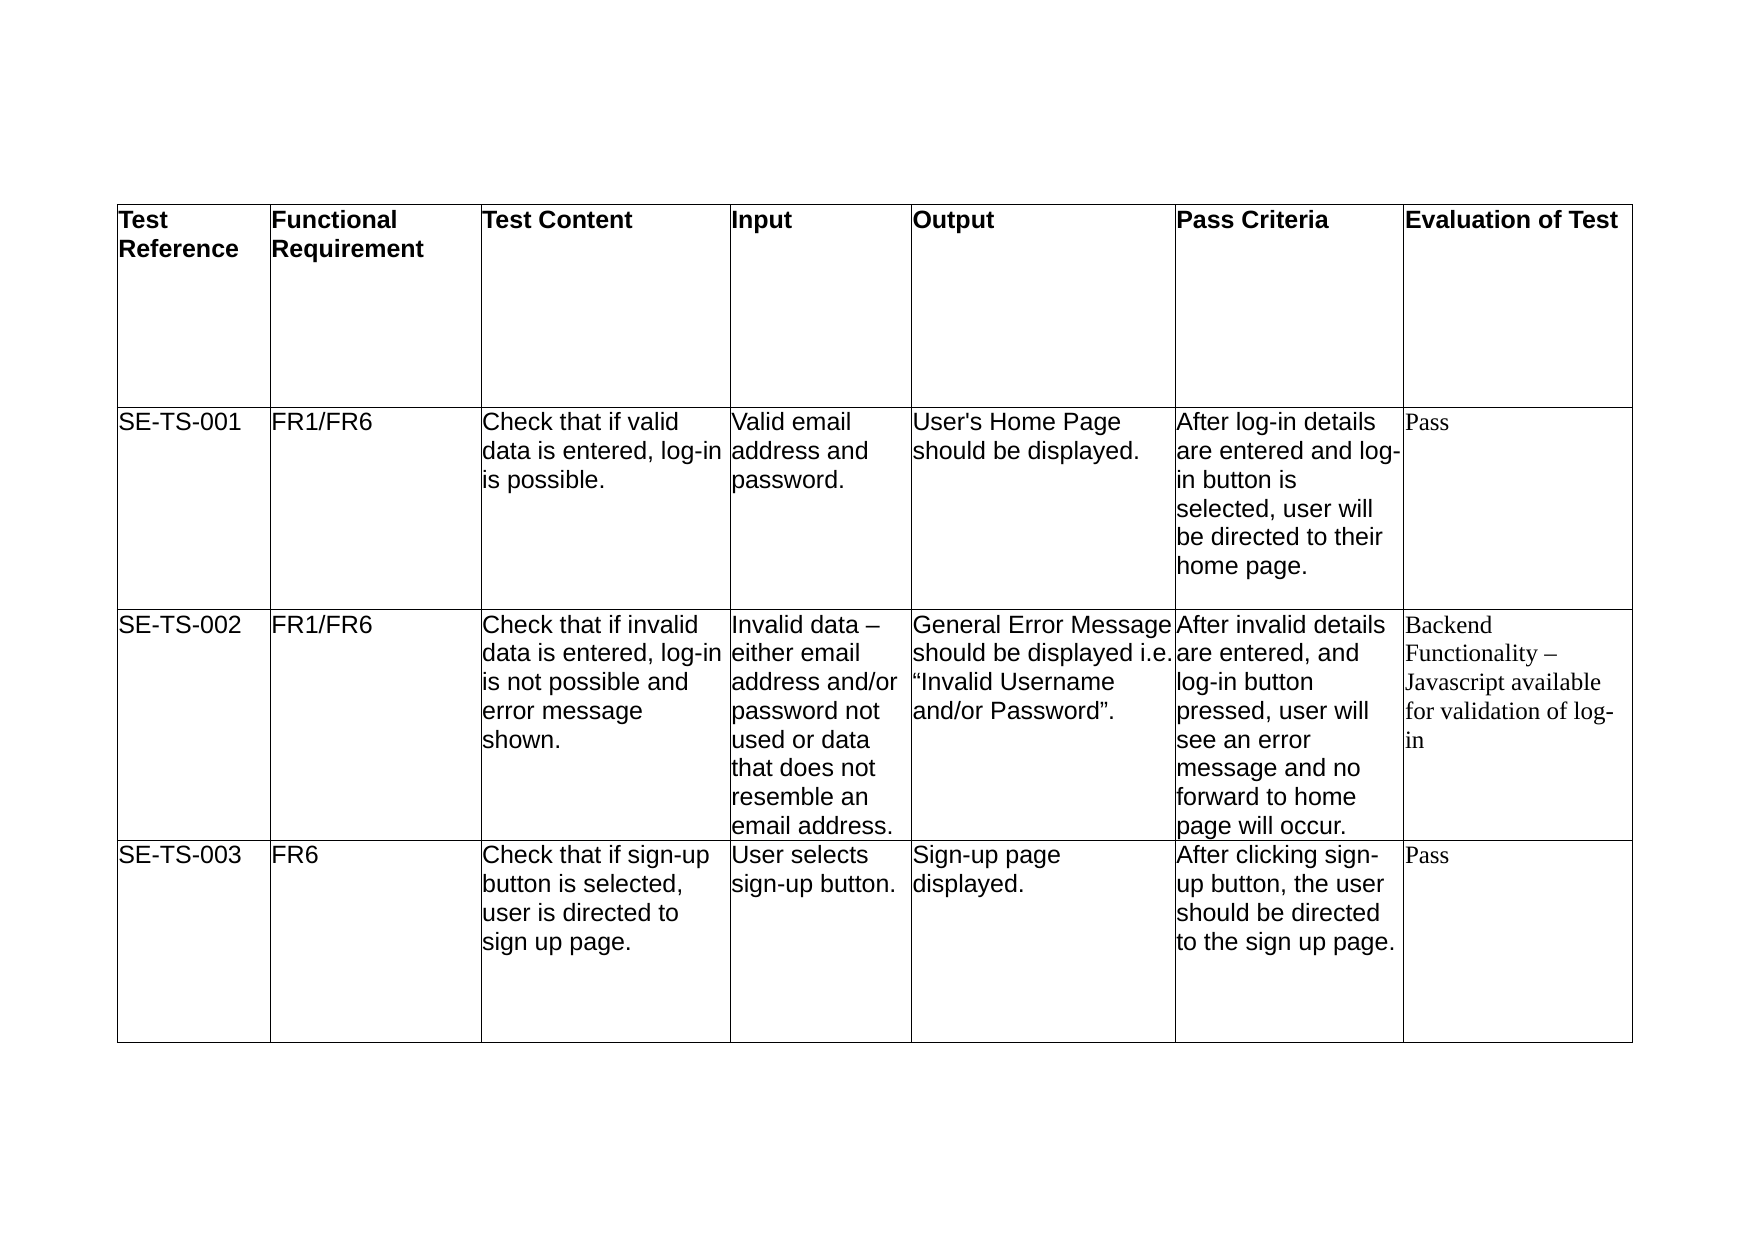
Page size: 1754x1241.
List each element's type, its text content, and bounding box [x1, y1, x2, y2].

table_cell SE-TS-002 [118, 610, 270, 840]
table_cell General Error Message should be displayed i.e. “Invalid Username and/or Password”. [912, 610, 1175, 840]
table_cell After log-in details are entered and log-in button is selected, user will be directed to their home page. [1176, 408, 1403, 609]
table_cell Sign-up page displayed. [912, 841, 1175, 1042]
table_header Test Reference [118, 205, 270, 407]
table_cell After invalid details are entered, and log-in button pressed, user will see an error message and no forward to home page will occur. [1176, 610, 1403, 840]
table_cell Pass [1404, 841, 1632, 1042]
table_cell Pass [1404, 408, 1632, 609]
table_cell Valid email address and password. [731, 408, 911, 609]
table_cell After clicking sign-up button, the user should be directed to the sign up page. [1176, 841, 1403, 1042]
table_cell Check that if sign-up button is selected, user is directed to sign up page. [482, 841, 730, 1042]
table_cell User selects sign-up button. [731, 841, 911, 1042]
table_header Test Content [482, 205, 730, 407]
table_cell SE-TS-003 [118, 841, 270, 1042]
table_header Pass Criteria [1176, 205, 1403, 407]
table_cell Invalid data – either email address and/or password not used or data that does not resemble an email address. [731, 610, 911, 840]
table_cell FR6 [271, 841, 481, 1042]
table_cell Check that if invalid data is entered, log-in is not possible and error message shown. [482, 610, 730, 840]
table_header Evaluation of Test [1404, 205, 1632, 407]
table_cell Backend Functionality – Javascript available for validation of log-in [1404, 610, 1632, 840]
table_cell FR1/FR6 [271, 408, 481, 609]
table_header Input [731, 205, 911, 407]
table_cell Check that if valid data is entered, log-in is possible. [482, 408, 730, 609]
table_cell User's Home Page should be displayed. [912, 408, 1175, 609]
table_header Functional Requirement [271, 205, 481, 407]
table_cell SE-TS-001 [118, 408, 270, 609]
table_header Output [912, 205, 1175, 407]
table_cell FR1/FR6 [271, 610, 481, 840]
